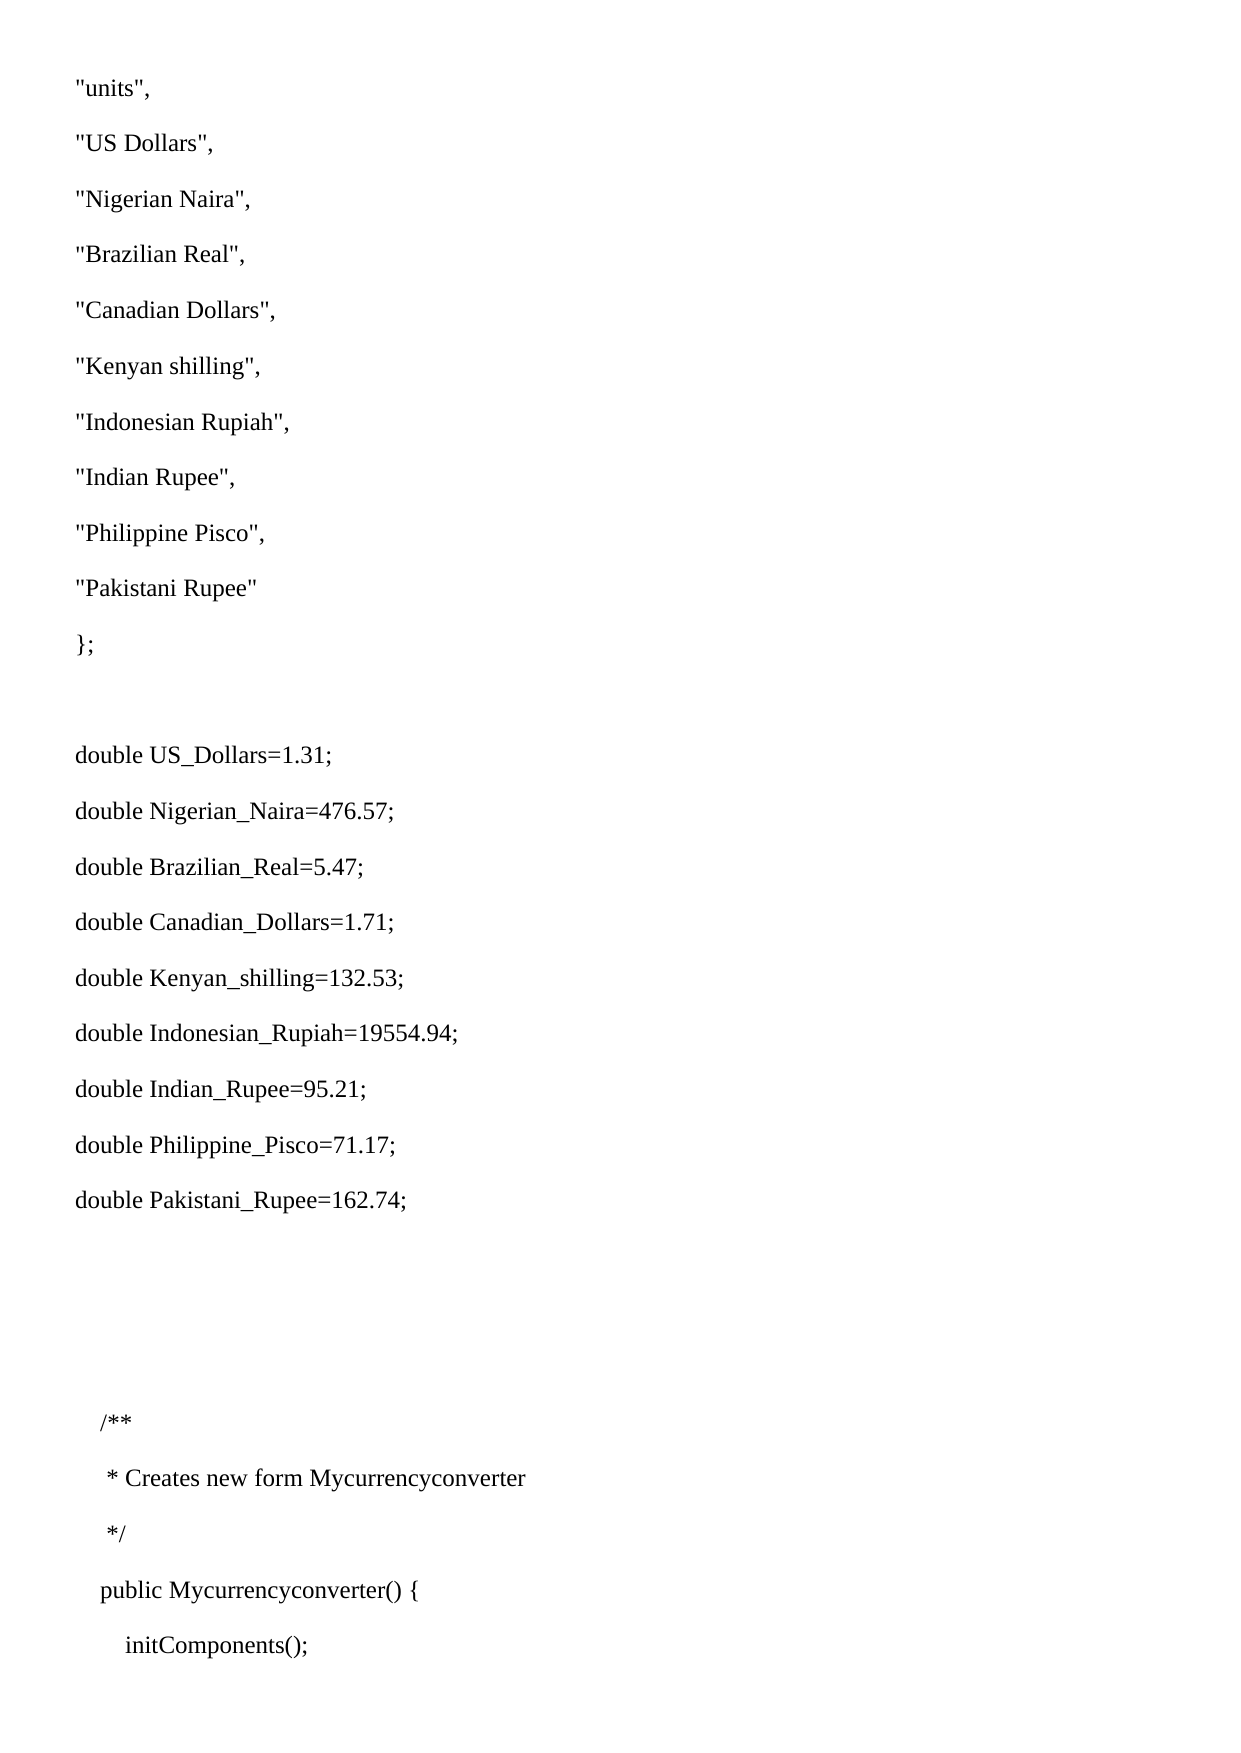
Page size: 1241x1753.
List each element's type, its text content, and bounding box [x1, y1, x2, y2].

text * [106, 1465, 125, 1492]
text " [75, 519, 85, 547]
text units", [85, 74, 175, 102]
text double Indonesian_Rupiah=19554.94; [75, 1020, 483, 1047]
text " [75, 575, 85, 602]
text " [75, 297, 85, 324]
text double Kenyan_shilling=132.53; [75, 964, 483, 992]
text Kenyan shilling", [85, 352, 315, 380]
text ; [87, 630, 119, 658]
text " [75, 129, 85, 157]
text double Brazilian_Real=5.47; [75, 853, 483, 881]
text double Nigerian_Naira=476.57; [75, 797, 483, 825]
text " [75, 463, 85, 491]
text " [75, 408, 85, 436]
text Philippine Pisco", [85, 519, 315, 547]
text " [75, 352, 85, 380]
text initComponents(); [125, 1632, 445, 1659]
text " [75, 241, 110, 269]
text public Mycurrencyconverter() { [100, 1576, 445, 1604]
text Nigerian Naira", [85, 185, 315, 213]
text * [106, 1521, 119, 1548]
text Indonesian Rupiah", [85, 408, 315, 436]
text / [100, 1409, 107, 1437]
text / [119, 1521, 151, 1548]
text " [75, 74, 85, 102]
text double Indian_Rupee=95.21; [75, 1075, 483, 1103]
text double Canadian_Dollars=1.71; [75, 908, 483, 936]
text Creates new form Mycurrencyconverter [125, 1465, 550, 1492]
text ** [107, 1409, 157, 1437]
text double US_Dollars=1.31; [75, 742, 357, 769]
text Brazilian Real", [85, 241, 315, 268]
text double Pakistani_Rupee=162.74; [75, 1187, 483, 1214]
text } [75, 630, 87, 658]
text Canadian Dollars", [85, 297, 315, 324]
text US Dollars", [85, 129, 238, 157]
text Indian Rupee", [85, 463, 315, 491]
text double Philippine_Pisco=71.17; [75, 1131, 483, 1159]
text Pakistani Rupee" [85, 575, 315, 602]
text " [75, 185, 85, 213]
